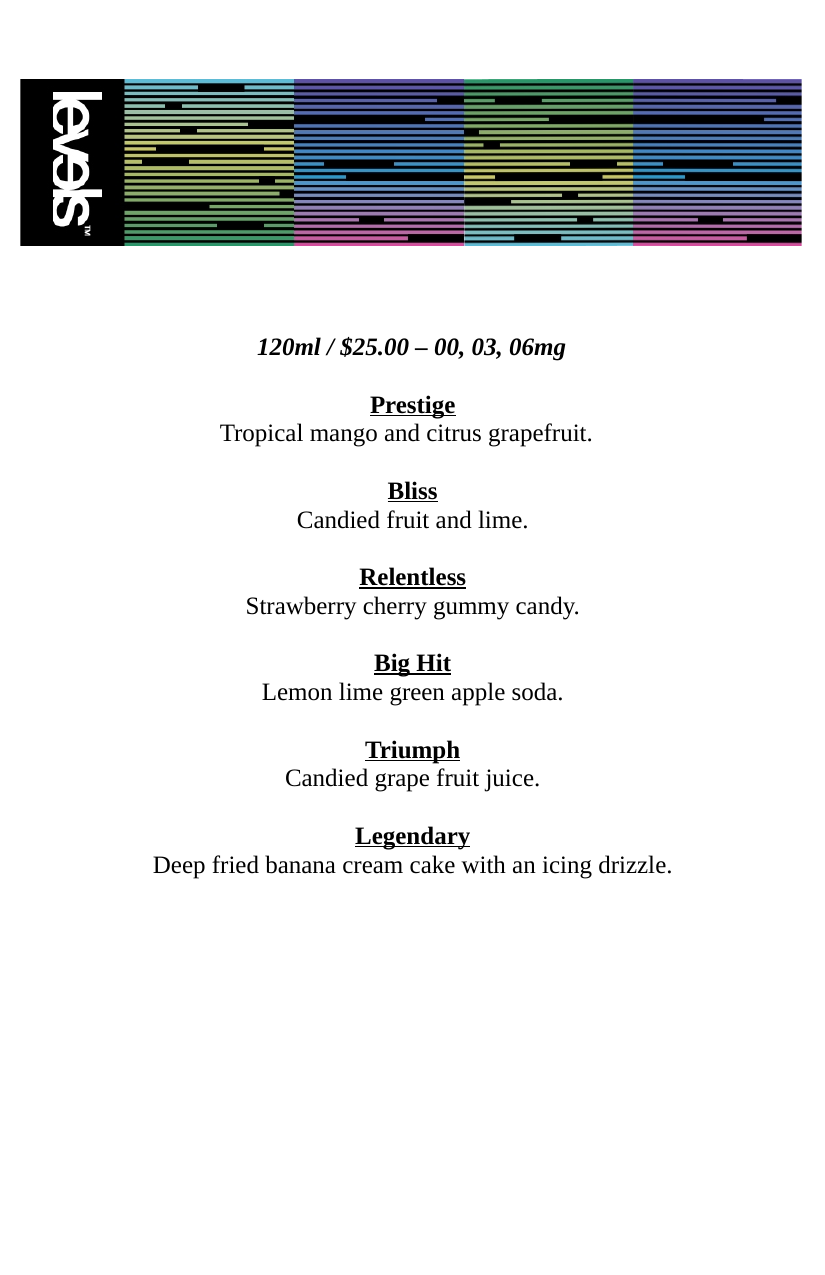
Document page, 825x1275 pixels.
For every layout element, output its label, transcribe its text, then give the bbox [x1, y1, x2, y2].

text Relentless [121, 562, 704, 591]
text Triumph [121, 735, 704, 763]
text Big Hit [121, 648, 704, 677]
text Strawberry cherry gummy candy. [121, 591, 704, 620]
text 120ml / $25.00 – 00, 03, 06mg [121, 332, 704, 361]
text Prestige [121, 390, 704, 418]
text Deep fried banana cream cake with an icing drizzle. [121, 850, 704, 878]
text Candied fruit and lime. [121, 505, 704, 533]
text Legendary [121, 821, 704, 850]
picture [20, 79, 802, 246]
text Lemon lime green apple soda. [121, 677, 704, 706]
text Bliss [121, 476, 704, 505]
text Candied grape fruit juice. [121, 763, 704, 792]
text Tropical mango and citrus grapefruit. [121, 418, 704, 447]
